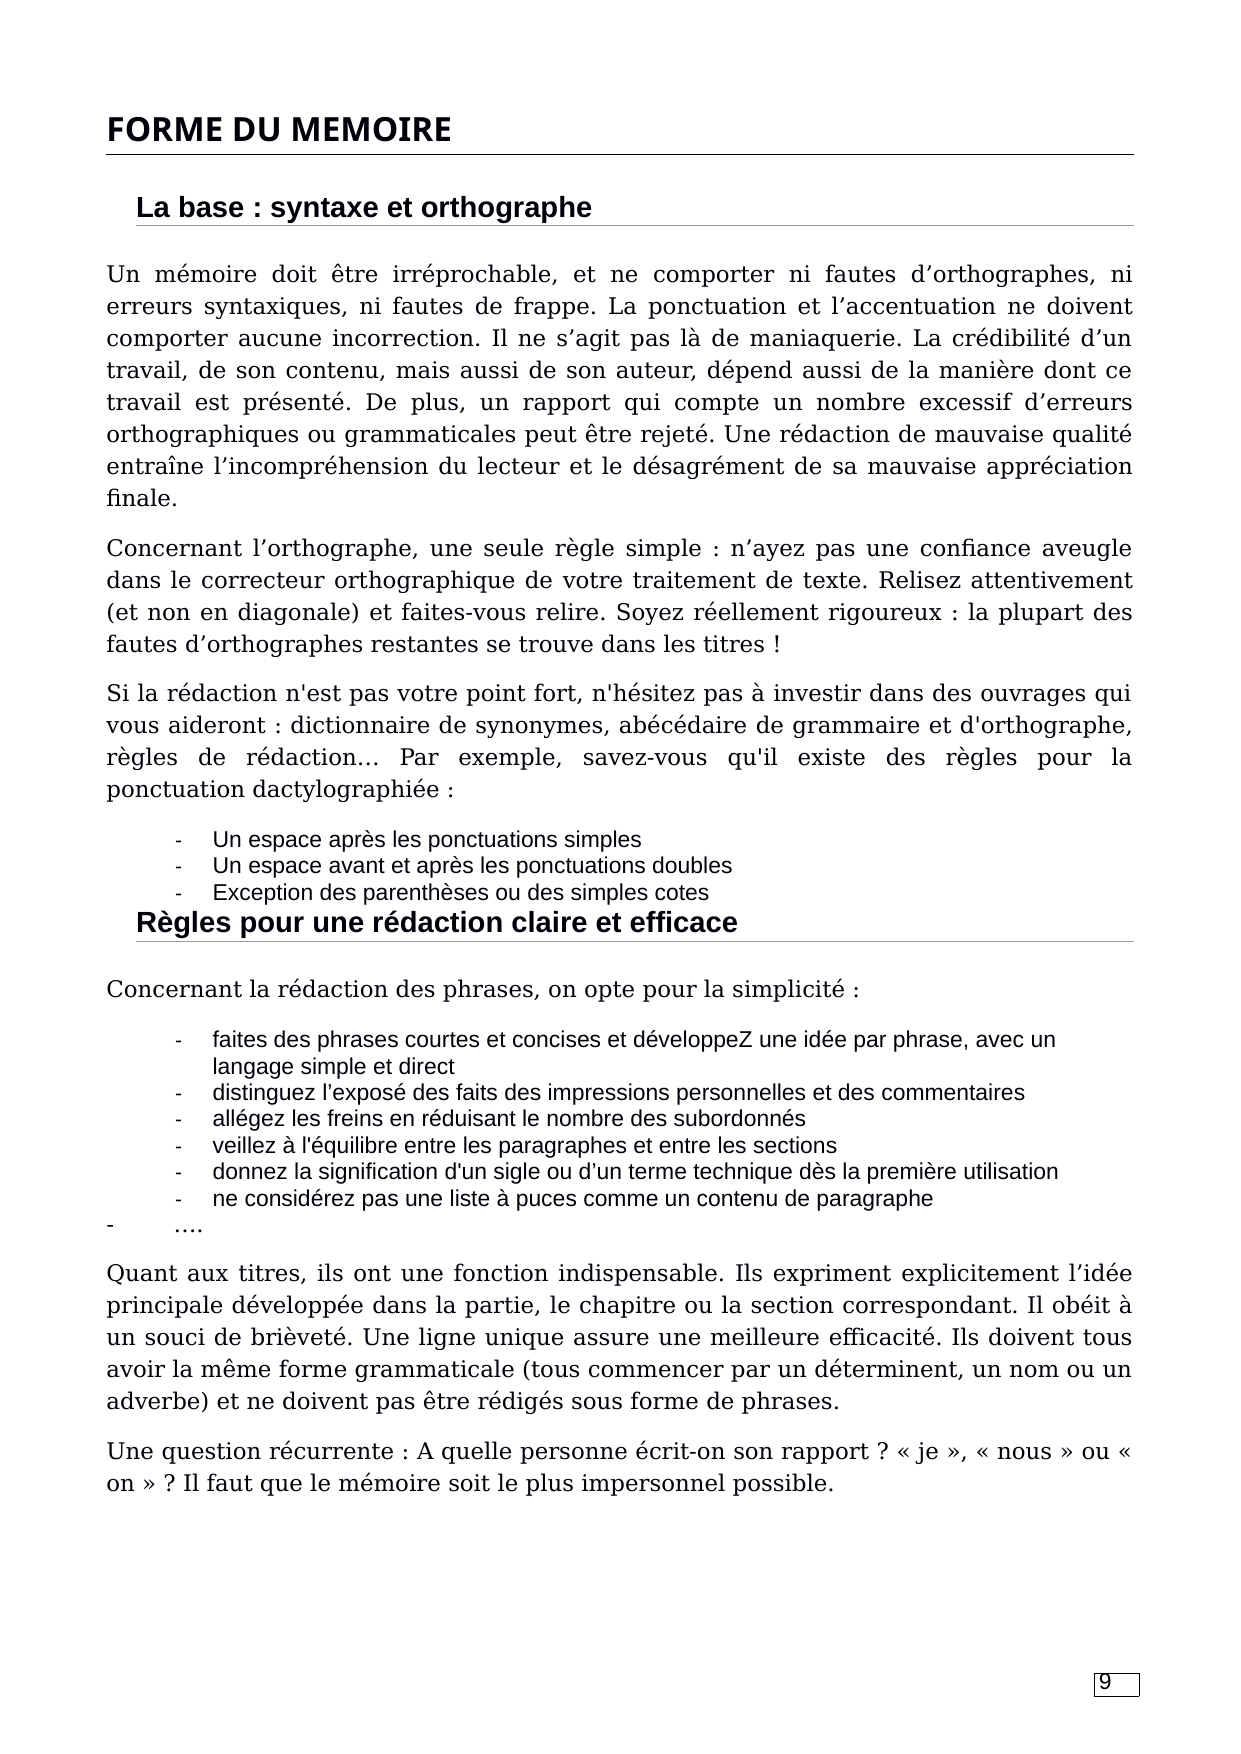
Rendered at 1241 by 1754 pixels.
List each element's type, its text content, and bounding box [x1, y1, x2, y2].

subtitle FORME DU MEMOIRE [106, 106, 1134, 154]
text Une question récurrente : A quelle personne écrit-on son rapport ? « je », « nous » ou « on » ? Il faut que le mémoire soit le plus impersonnel possible. [106, 1438, 1134, 1497]
subtitle La base : syntaxe et orthographe [136, 190, 1134, 225]
text Concernant l’orthographe, une seule règle simple : n’ayez pas une confiance aveugle dans le correcteur orthographique de votre traitement de texte. Relisez attentivement (et non en diagonale) et faites-vous relire. Soyez réellement rigoureux : la plupart des fautes d’orthographes restantes se trouve dans les titres ! [106, 535, 1134, 657]
text Concernant la rédaction des phrases, on opte pour la simplicité : [106, 977, 1134, 1003]
subtitle Règles pour une rédaction claire et efficace [136, 905, 1134, 941]
list Exception des parenthèses ou des simples cotes [175, 879, 1134, 905]
list ne considérez pas une liste à puces comme un contenu de paragraphe [175, 1184, 1134, 1211]
list distinguez l’exposé des faits des impressions personnelles et des commentaires [175, 1079, 1134, 1105]
text Un mémoire doit être irréprochable, et ne comporter ni fautes d’orthographes, ni erreurs syntaxiques, ni fautes de frappe. La ponctuation et l’accentuation ne doivent comporter aucune incorrection. Il ne s’agit pas là de maniaquerie. La crédibilité d’un travail, de son contenu, mais aussi de son auteur, dépend aussi de la manière dont ce travail est présenté. De plus, un rapport qui compte un nombre excessif d’erreurs orthographiques ou grammaticales peut être rejeté. Une rédaction de mauvaise qualité entraîne l’incompréhension du lecteur et le désagrément de sa mauvaise appréciation finale. [106, 261, 1134, 512]
text Si la rédaction n'est pas votre point fort, n'hésitez pas à investir dans des ouvrages qui vous aideront : dictionnaire de synonymes, abécédaire de grammaire et d'orthographe, règles de rédaction… Par exemple, savez-vous qu'il existe des règles pour la ponctuation dactylographiée : [106, 680, 1134, 803]
text - …. [106, 1211, 1134, 1237]
list veillez à l'équilibre entre les paragraphes et entre les sections [175, 1132, 1134, 1158]
list Un espace après les ponctuations simples [175, 826, 1134, 852]
list allégez les freins en réduisant le nombre des subordonnés [175, 1105, 1134, 1132]
list faites des phrases courtes et concises et développeZ une idée par phrase, avec un langage simple et direct [175, 1026, 1134, 1079]
list Un espace avant et après les ponctuations doubles [175, 852, 1134, 879]
picture [1, 1688, 1239, 1720]
text Quant aux titres, ils ont une fonction indispensable. Ils expriment explicitement l’idée principale développée dans la partie, le chapitre ou la section correspondant. Il obéit à un souci de brièveté. Une ligne unique assure une meilleure efficacité. Ils doivent tous avoir la même forme grammaticale (tous commencer par un déterminent, un nom ou un adverbe) et ne doivent pas être rédigés sous forme de phrases. [106, 1261, 1134, 1415]
list donnez la signification d'un sigle ou d’un terme technique dès la première utilisation [175, 1158, 1134, 1184]
